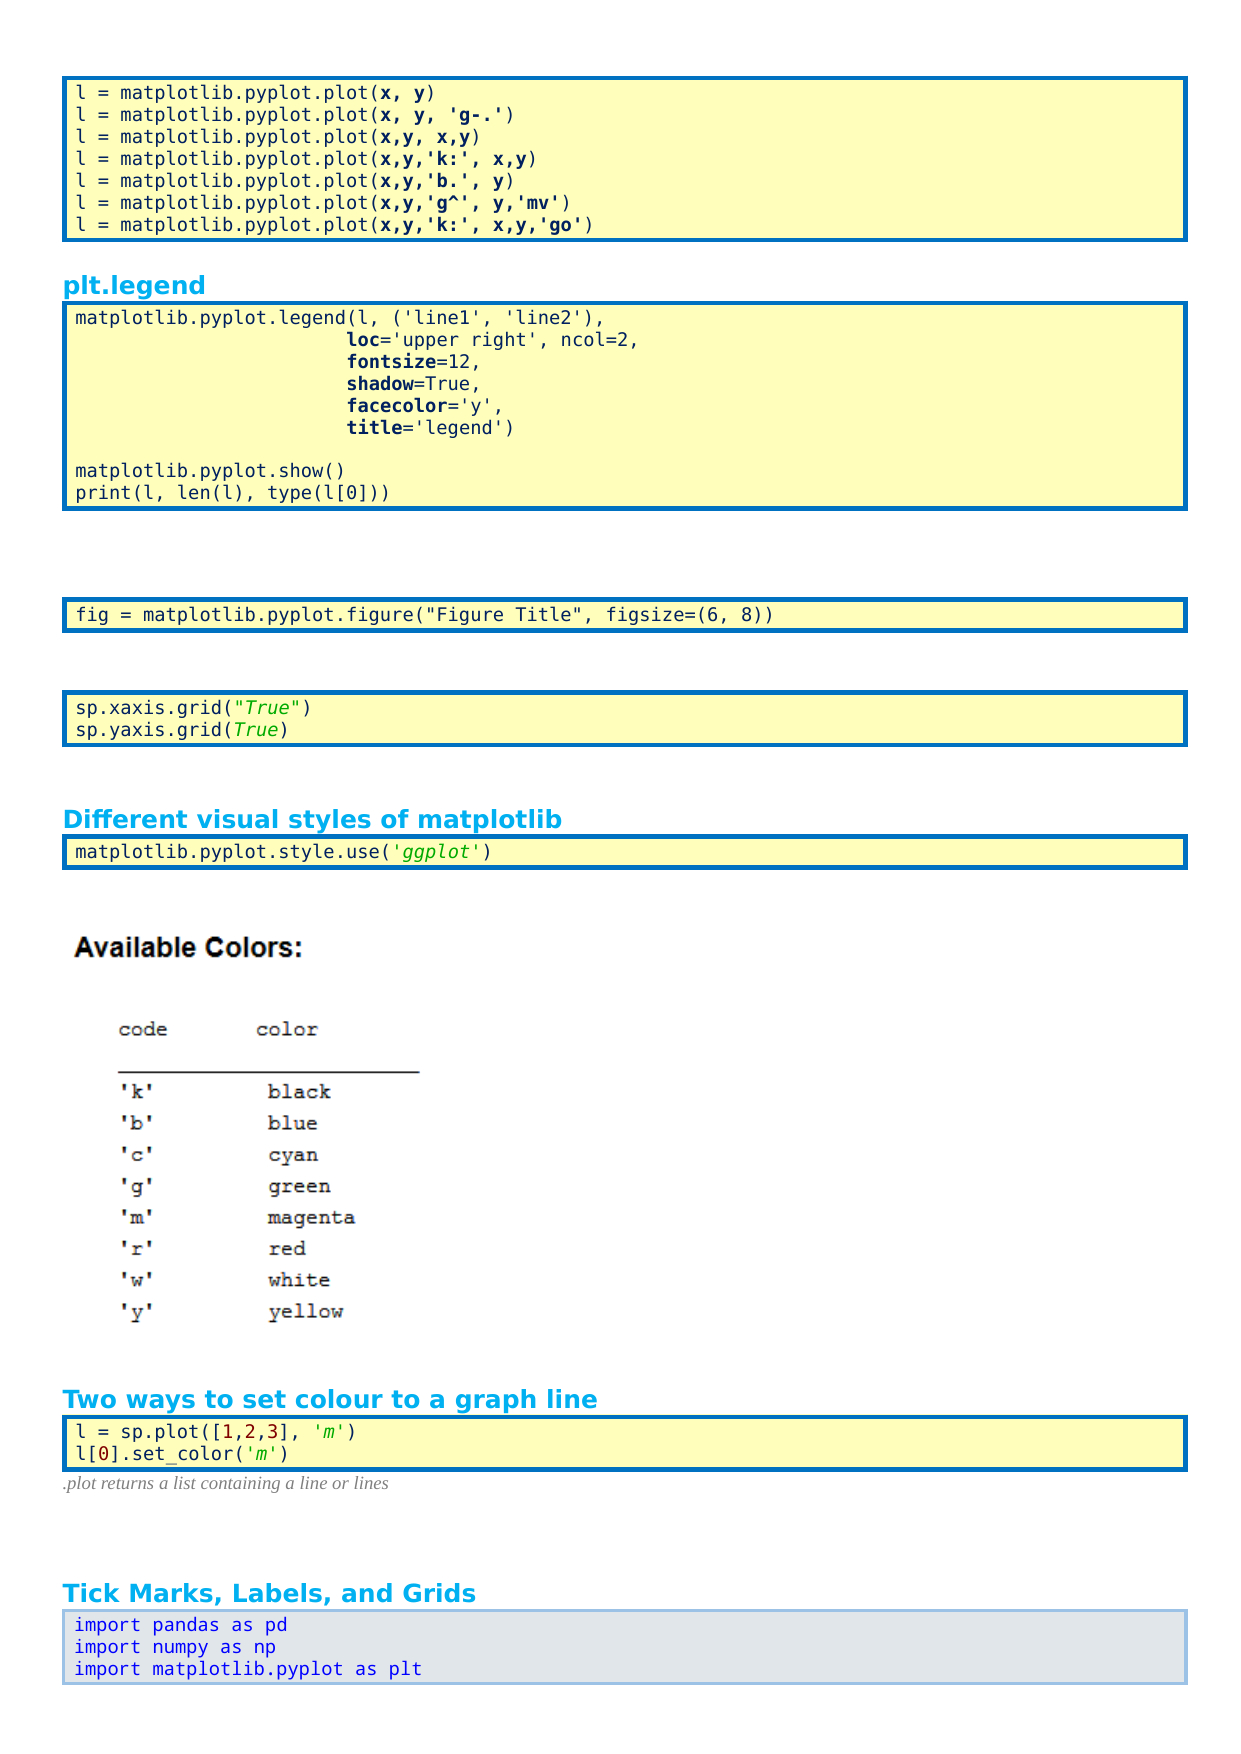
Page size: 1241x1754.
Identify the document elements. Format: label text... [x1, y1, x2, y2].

text sp.xaxis.grid("True") [67, 695, 1183, 712]
text l = matplotlib.pyplot.plot(x,y,'k:', x,y,'go') [67, 207, 1183, 238]
text l = matplotlib.pyplot.plot(x,y,'g^', y,'mv') [67, 185, 1183, 207]
title Tick Marks, Labels, and Grids [62, 1580, 1188, 1609]
text import pandas as pd [65, 1612, 1184, 1631]
text sp.yaxis.grid(True) [67, 712, 1183, 743]
title Different visual styles of matplotlib [62, 805, 1188, 834]
text .plot returns a list containing a line or lines [62, 1472, 1188, 1493]
text fig = matplotlib.pyplot.figure("Figure Title", figsize=(6, 8)) [67, 602, 1183, 628]
title plt.legend [62, 271, 1188, 301]
text matplotlib.pyplot.legend(l, ('line1', 'line2'), [67, 305, 1183, 322]
text facecolor='y', [67, 388, 1183, 410]
text l[0].set_color('m') [67, 1436, 1183, 1467]
text fontsize=12, [67, 344, 1183, 366]
text import matplotlib.pyplot as plt [65, 1653, 1184, 1682]
text l = matplotlib.pyplot.plot(x, y) [67, 80, 1183, 97]
text title='legend') [67, 410, 1183, 432]
text matplotlib.pyplot.style.use('ggplot') [67, 839, 1183, 865]
text l = matplotlib.pyplot.plot(x,y, x,y) [67, 119, 1183, 141]
text l = matplotlib.pyplot.plot(x, y, 'g-.') [67, 97, 1183, 119]
text import numpy as np [65, 1631, 1184, 1653]
text print(l, len(l), type(l[0])) [67, 476, 1183, 506]
text l = matplotlib.pyplot.plot(x,y,'b.', y) [67, 163, 1183, 185]
picture [62, 927, 431, 1357]
text l = matplotlib.pyplot.plot(x,y,'k:', x,y) [67, 141, 1183, 163]
text l = sp.plot([1,2,3], 'm') [67, 1419, 1183, 1436]
text shadow=True, [67, 366, 1183, 388]
text loc='upper right', ncol=2, [67, 322, 1183, 344]
title Two ways to set colour to a graph line [62, 1385, 1188, 1414]
text matplotlib.pyplot.show() [67, 454, 1183, 476]
